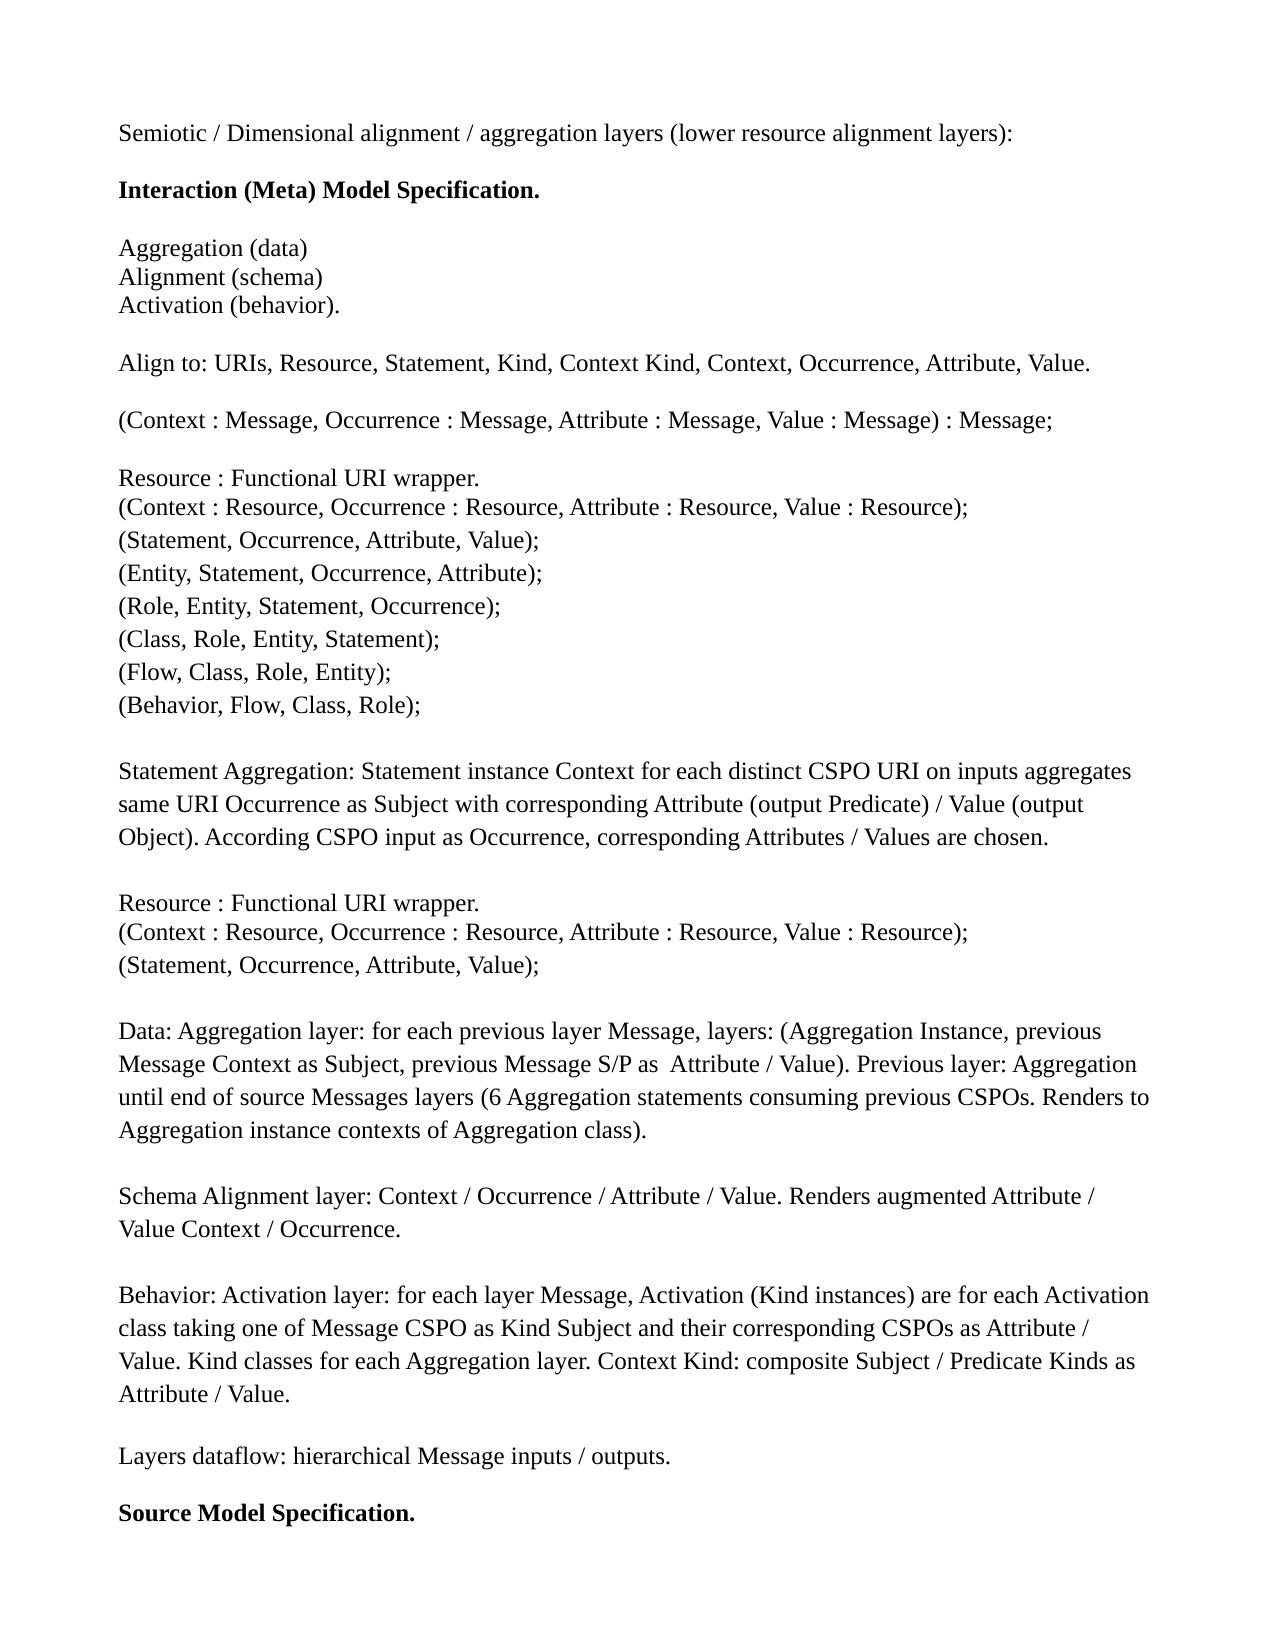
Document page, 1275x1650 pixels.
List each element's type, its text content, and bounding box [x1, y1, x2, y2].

text Statement Aggregation: Statement instance Context for each distinct CSPO URI on inputs aggregates same URI Occurrence as Subject with corresponding Attribute (output Predicate) / Value (output Object). According CSPO input as Occurrence, corresponding Attributes / Values are chosen. [118, 756, 1157, 851]
text Semiotic / Dimensional alignment / aggregation layers (lower resource alignment layers): [118, 118, 1157, 147]
text Data: Aggregation layer: for each previous layer Message, layers: (Aggregation Instance, previous Message Context as Subject, previous Message S/P as Attribute / Value). Previous layer: Aggregation until end of source Messages layers (6 Aggregation statements consuming previous CSPOs. Renders to Aggregation instance contexts of Aggregation class). [118, 1016, 1157, 1144]
text (Context : Resource, Occurrence : Resource, Attribute : Resource, Value : Resource); [118, 492, 1157, 521]
text Activation (behavior). [118, 291, 1157, 319]
text Resource : Functional URI wrapper. [118, 888, 1157, 917]
text (Statement, Occurrence, Attribute, Value); [118, 525, 1157, 554]
text Layers dataflow: hierarchical Message inputs / outputs. [118, 1441, 1157, 1470]
text Source Model Specification. [118, 1498, 1157, 1527]
text Aggregation (data) [118, 233, 1157, 262]
text Alignment (schema) [118, 262, 1157, 291]
text Align to: URIs, Resource, Statement, Kind, Context Kind, Context, Occurrence, Attribute, Value. [118, 348, 1157, 377]
text (Context : Resource, Occurrence : Resource, Attribute : Resource, Value : Resource); [118, 917, 1157, 946]
text Behavior: Activation layer: for each layer Message, Activation (Kind instances) are for each Activation class taking one of Message CSPO as Kind Subject and their corresponding CSPOs as Attribute / Value. Kind classes for each Aggregation layer. Context Kind: composite Subject / Predicate Kinds as Attribute / Value. [118, 1280, 1157, 1408]
text Schema Alignment layer: Context / Occurrence / Attribute / Value. Renders augmented Attribute / Value Context / Occurrence. [118, 1181, 1157, 1243]
text Resource : Functional URI wrapper. [118, 463, 1157, 492]
text Interaction (Meta) Model Specification. [118, 176, 1157, 204]
text (Statement, Occurrence, Attribute, Value); [118, 950, 1157, 979]
text (Entity, Statement, Occurrence, Attribute); (Role, Entity, Statement, Occurrence); (Class, Role, Entity, Statement); (Flow, Class, Role, Entity); (Behavior, Flow, Class, Role); [118, 558, 1157, 719]
text (Context : Message, Occurrence : Message, Attribute : Message, Value : Message) : Message; [118, 406, 1157, 434]
